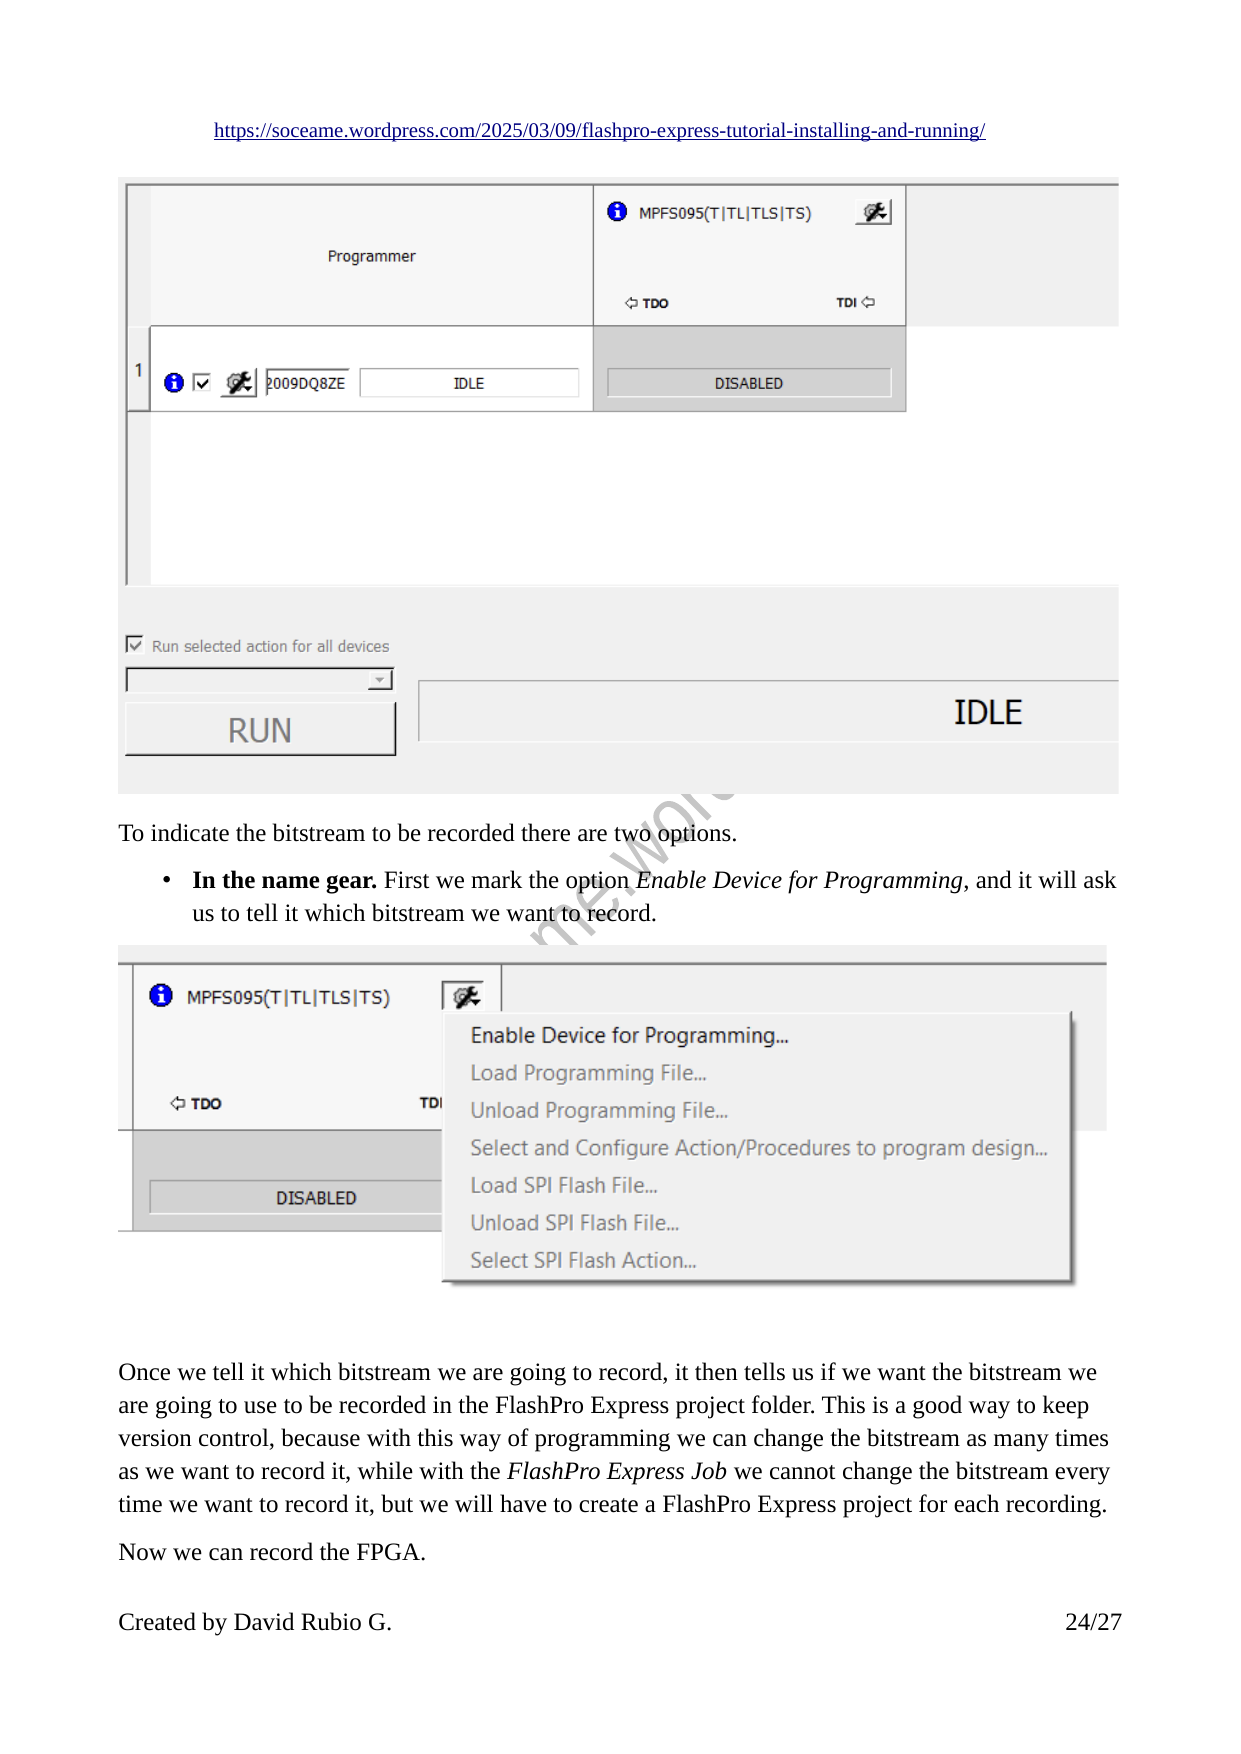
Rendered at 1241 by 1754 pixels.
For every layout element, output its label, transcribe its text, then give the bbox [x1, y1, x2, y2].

text To indicate the bitstream to be recorded there are two options. [674, 818, 1122, 846]
picture [118, 945, 1107, 1333]
list In the name gear. First we mark the option Enable Device for Programming, and it will ask us to tell it which bitstream we want to record. [162, 865, 1122, 927]
text Once we tell it which bitstream we are going to record, it then tells us if we want the bitstream we are going to use to be recorded in the FlashPro Express project folder. This is a good way to keep version control, because with this way of programming we can change the bitstream as many times as we want to record it, while with the FlashPro Express Job we cannot change the bitstream every time we want to record it, but we will have to create a FlashPro Express project for each recording. [118, 1357, 1122, 1518]
picture [118, 177, 1119, 794]
text To indicate the bitstream to be recorded there are two options. [118, 818, 672, 846]
text Now we can record the FPGA. [118, 1537, 1122, 1566]
